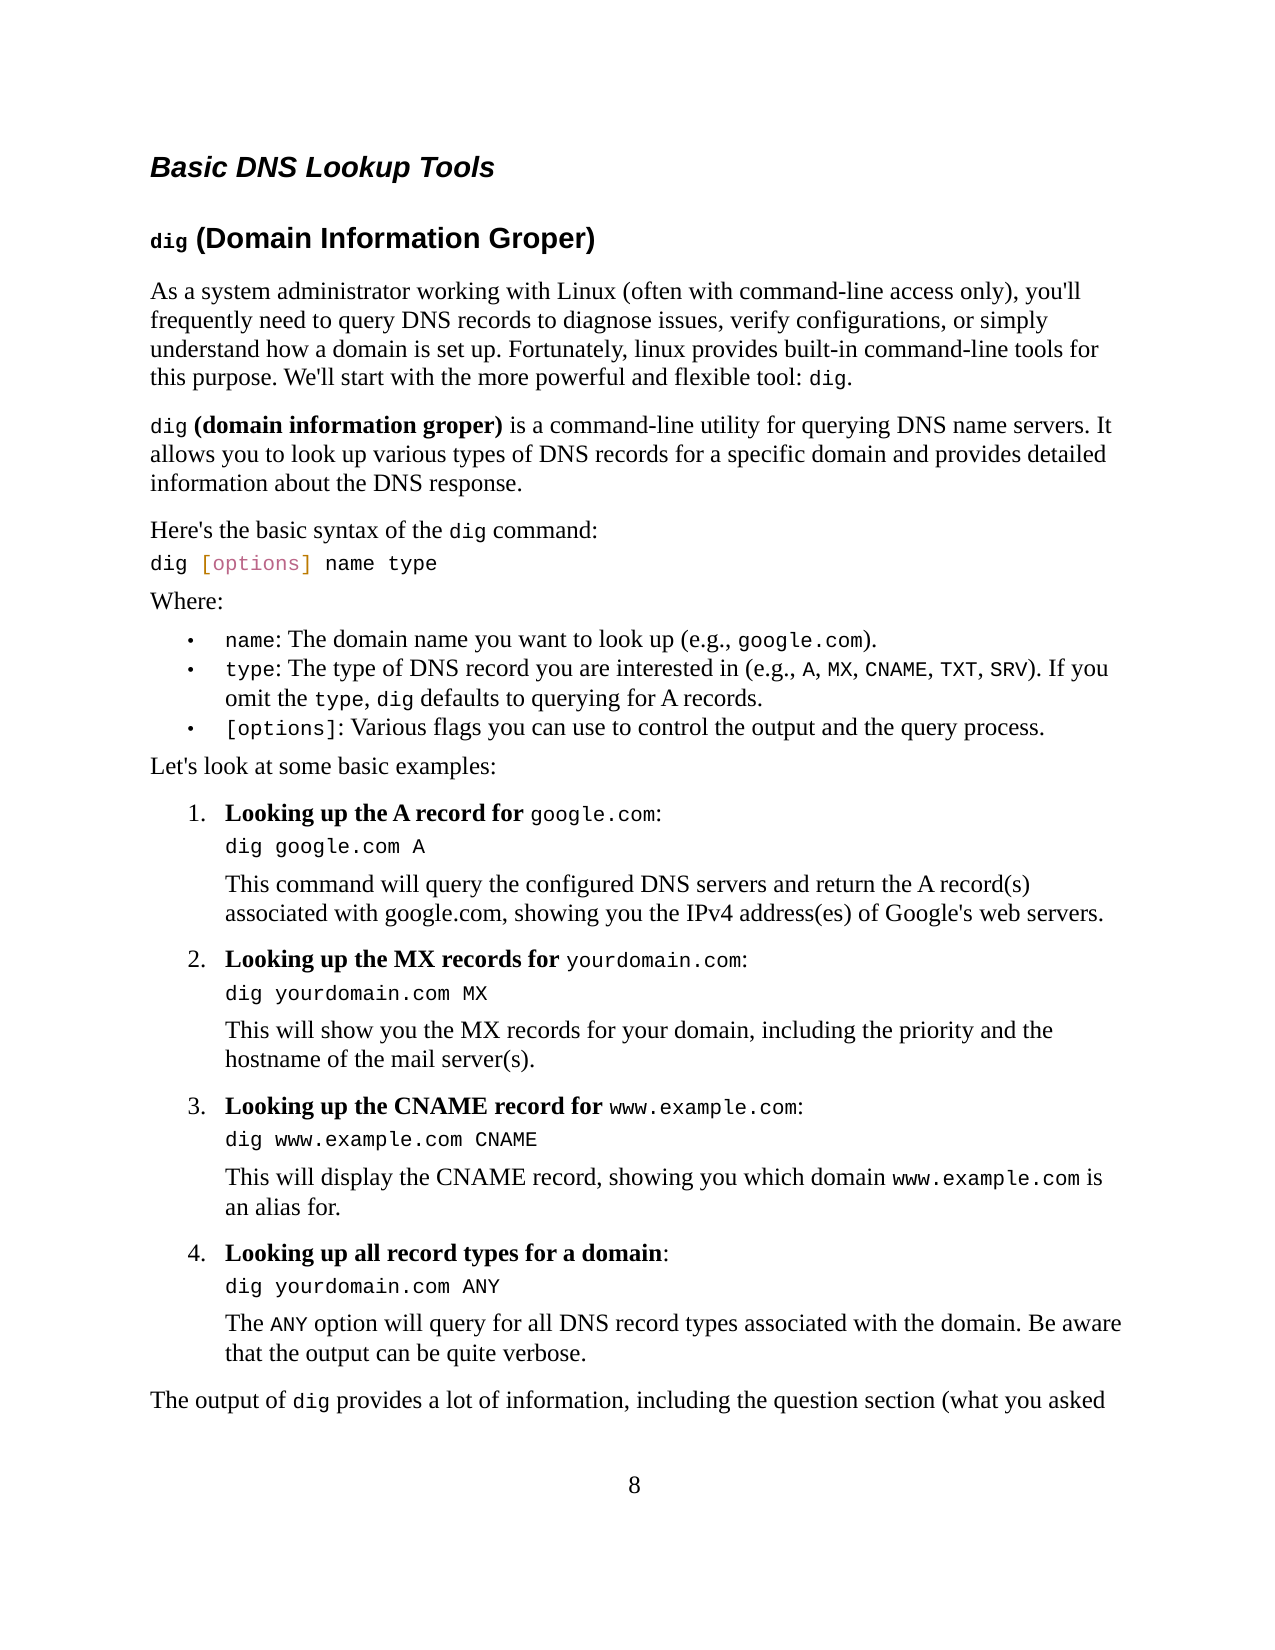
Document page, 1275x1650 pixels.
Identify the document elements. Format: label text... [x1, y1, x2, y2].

list Looking up all record types for a domain: [187, 1238, 1125, 1267]
subtitle dig (Domain Information Groper) [150, 221, 1125, 255]
text Here's the basic syntax of the dig command: [150, 515, 1125, 544]
text As a system administrator working with Linux (often with command-line access only), you'll frequently need to query DNS records to diagnose issues, verify configurations, or simply understand how a domain is set up. Fortunately, linux provides built-in command-line tools for this purpose. We'll start with the more powerful and flexible tool: dig. [150, 276, 1125, 392]
list This will show you the MX records for your domain, including the priority and the hostname of the mail server(s). [187, 1015, 1125, 1073]
list Looking up the MX records for yourdomain.com: [187, 944, 1125, 974]
list type: The type of DNS record you are interested in (e.g., A, MX, CNAME, TXT, SRV). If you omit the type, dig defaults to querying for A records. [187, 653, 1125, 712]
list dig yourdomain.com MX [187, 983, 1125, 1006]
text Where: [150, 586, 1125, 615]
subtitle Basic DNS Lookup Tools [150, 150, 1125, 183]
list This command will query the configured DNS servers and return the A record(s) associated with google.com, showing you the IPv4 address(es) of Google's web servers. [187, 869, 1125, 926]
list Looking up the CNAME record for www.example.com: [187, 1091, 1125, 1120]
text dig [options] name type [150, 553, 1125, 577]
list name: The domain name you want to look up (e.g., google.com). [187, 624, 1125, 653]
list dig google.com A [187, 836, 1125, 860]
list dig www.example.com CNAME [187, 1129, 1125, 1153]
list dig yourdomain.com ANY [187, 1276, 1125, 1299]
text dig (domain information groper) is a command-line utility for querying DNS name servers. It allows you to look up various types of DNS records for a specific domain and provides detailed information about the DNS response. [150, 410, 1125, 497]
list [options]: Various flags you can use to control the output and the query process. [187, 712, 1125, 742]
text The output of dig provides a lot of information, including the question section (what you asked [150, 1385, 1125, 1414]
list The ANY option will query for all DNS record types associated with the domain. Be aware that the output can be quite verbose. [187, 1308, 1125, 1367]
list Looking up the A record for google.com: [187, 798, 1125, 827]
list This will display the CNAME record, showing you which domain www.example.com is an alias for. [187, 1162, 1125, 1220]
text Let's look at some basic examples: [150, 751, 1125, 780]
